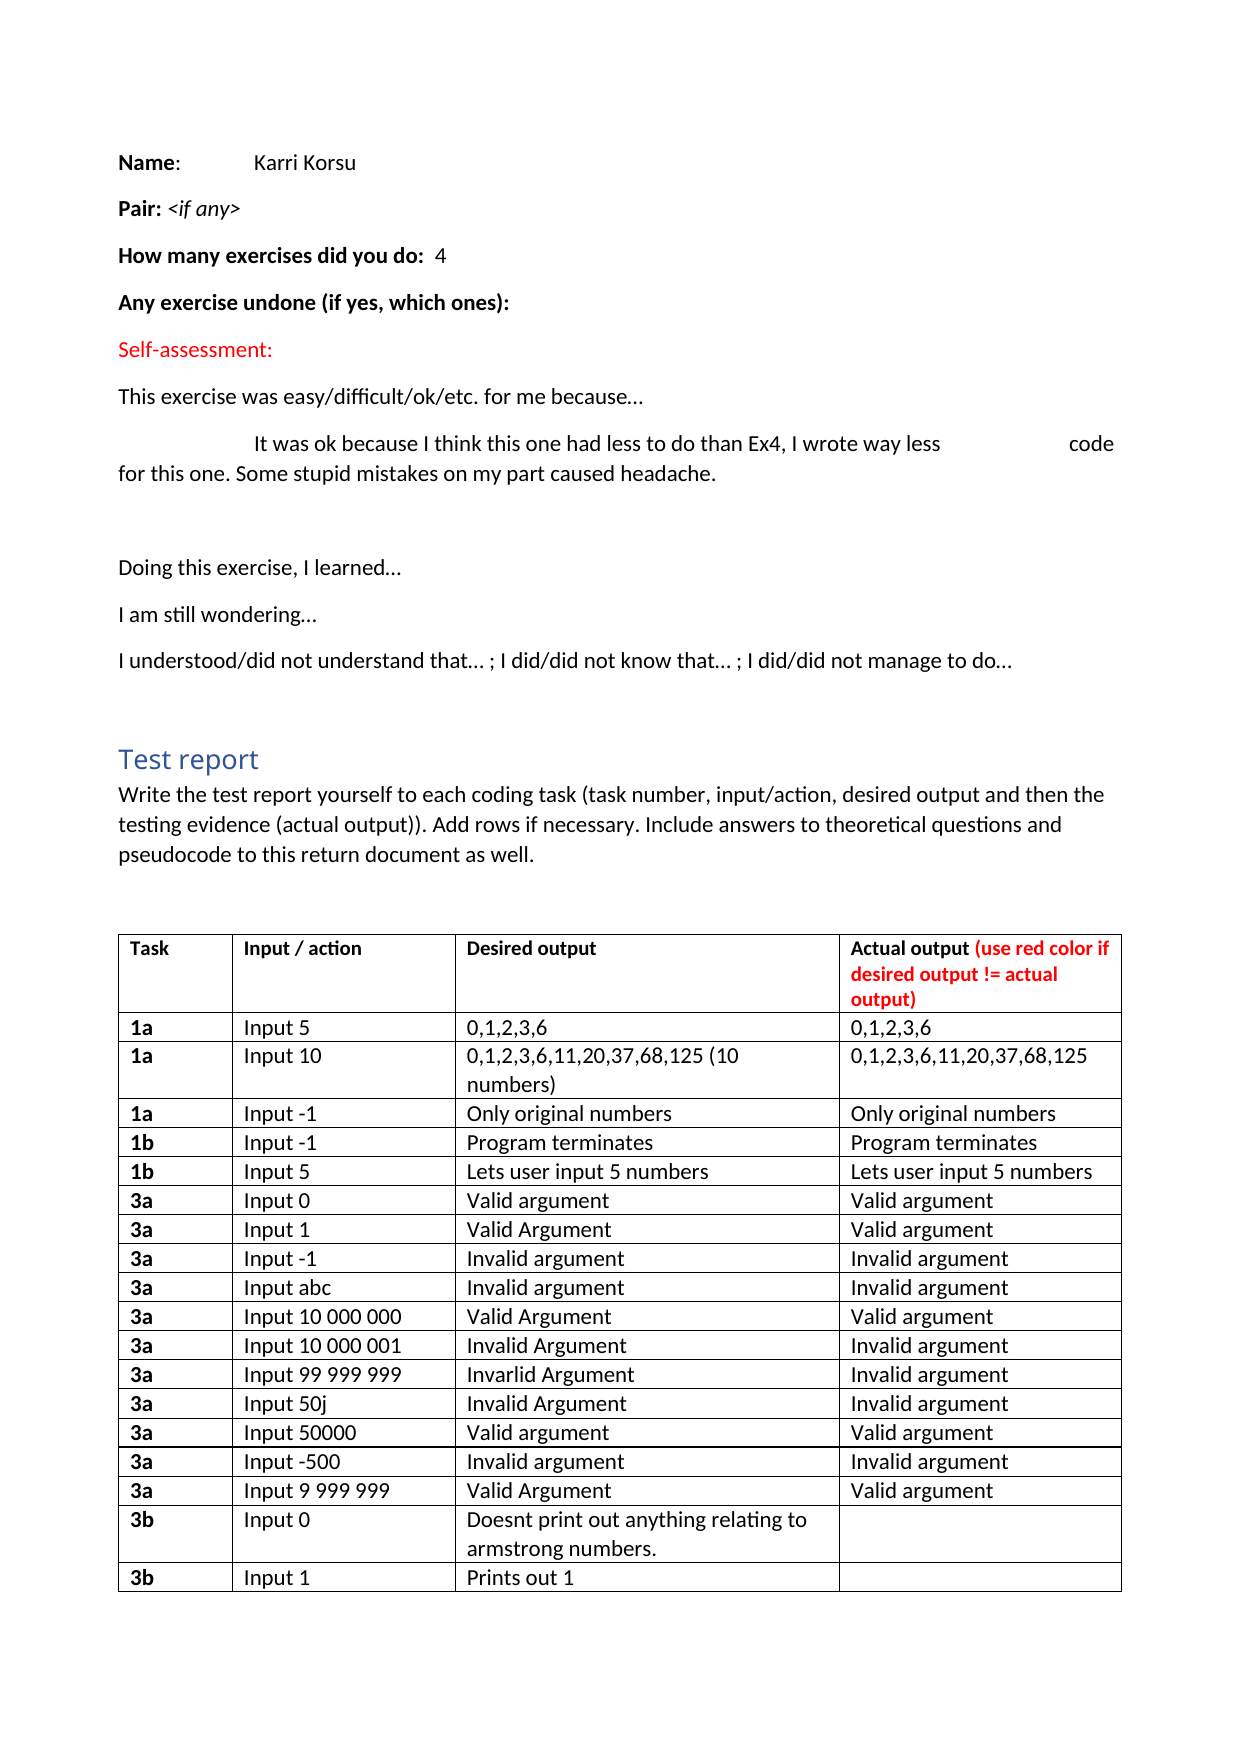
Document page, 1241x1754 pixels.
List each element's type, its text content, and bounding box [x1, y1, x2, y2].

table_cell 1b [119, 1157, 232, 1185]
text Pair: <if any> [118, 194, 1122, 222]
table_cell Input abc [233, 1273, 455, 1301]
table_cell 0,1,2,3,6 [456, 1013, 839, 1041]
text How many exercises did you do: 4 [118, 241, 1122, 269]
table_cell Input -500 [233, 1448, 455, 1476]
text It was ok because I think this one had less to do than Ex4, I wrote way less code for this one. Some stupid mistakes on my part caused headache. [118, 429, 1122, 487]
table_cell Invalid argument [840, 1448, 1121, 1476]
table_cell Invalid argument [840, 1331, 1121, 1359]
table_cell Input 10 000 001 [233, 1331, 455, 1359]
table_cell Valid argument [456, 1419, 839, 1446]
table_cell Lets user input 5 numbers [456, 1157, 839, 1185]
table_cell Invalid argument [456, 1244, 839, 1272]
table_cell 3b [119, 1506, 232, 1562]
table_cell 3a [119, 1419, 232, 1446]
table_cell 1a [119, 1042, 232, 1098]
table_cell Invalid argument [840, 1360, 1121, 1388]
table_cell Input 1 [233, 1563, 455, 1591]
table_cell Valid argument [840, 1477, 1121, 1504]
table_cell 1b [119, 1128, 232, 1156]
table_cell Input -1 [233, 1244, 455, 1272]
table_cell 3a [119, 1215, 232, 1243]
table_cell Input 50000 [233, 1419, 455, 1446]
table_cell 3a [119, 1389, 232, 1417]
table_cell Input 50j [233, 1389, 455, 1417]
table_cell Input 9 999 999 [233, 1477, 455, 1504]
table_cell 3a [119, 1477, 232, 1504]
text Self-assessment: [118, 335, 1122, 363]
table_cell [840, 1506, 1121, 1562]
table_cell Doesnt print out anything relating to armstrong numbers. [456, 1506, 839, 1562]
table_cell Valid argument [840, 1302, 1121, 1330]
table_header Actual output (use red color if desired output != actual output) [840, 935, 1121, 1012]
table_cell Valid argument [840, 1215, 1121, 1243]
table_cell Valid argument [456, 1186, 839, 1214]
table_cell Invalid Argument [456, 1331, 839, 1359]
table_cell 0,1,2,3,6 [840, 1013, 1121, 1041]
text Any exercise undone (if yes, which ones): [118, 288, 1122, 316]
table_cell Program terminates [840, 1128, 1121, 1156]
table_cell Input 0 [233, 1506, 455, 1562]
table_cell Invalid argument [840, 1389, 1121, 1417]
table_cell 1a [119, 1013, 232, 1041]
text Name: Karri Korsu [118, 148, 1122, 176]
table_cell Valid Argument [456, 1215, 839, 1243]
table_cell Input 5 [233, 1157, 455, 1185]
table_cell 1a [119, 1099, 232, 1127]
subtitle Test report [118, 740, 1122, 777]
table_cell Lets user input 5 numbers [840, 1157, 1121, 1185]
text Doing this exercise, I learned… [118, 553, 1122, 581]
table_cell Valid Argument [456, 1477, 839, 1504]
table_cell [840, 1563, 1121, 1591]
table_cell 3a [119, 1360, 232, 1388]
table_cell Input -1 [233, 1128, 455, 1156]
table_cell Only original numbers [840, 1099, 1121, 1127]
table_cell Input 99 999 999 [233, 1360, 455, 1388]
table_cell Only original numbers [456, 1099, 839, 1127]
table_cell Invalid argument [456, 1448, 839, 1476]
table_cell Input 1 [233, 1215, 455, 1243]
table_cell Input 10 [233, 1042, 455, 1098]
table_cell 3a [119, 1331, 232, 1359]
table_cell Invarlid Argument [456, 1360, 839, 1388]
table_cell Program terminates [456, 1128, 839, 1156]
text Write the test report yourself to each coding task (task number, input/action, desired output and then the testing evidence (actual output)). Add rows if necessary. Include answers to theoretical questions and pseudocode to this return document as well. [118, 780, 1122, 868]
table_cell Valid argument [840, 1419, 1121, 1446]
table_cell 3b [119, 1563, 232, 1591]
table_cell Invalid Argument [456, 1389, 839, 1417]
text I am still wondering… [118, 600, 1122, 628]
table_cell Input 5 [233, 1013, 455, 1041]
table_cell Valid argument [840, 1186, 1121, 1214]
table_cell 3a [119, 1448, 232, 1476]
table_header Task [119, 935, 232, 1012]
table_cell Invalid argument [840, 1244, 1121, 1272]
table_cell Invalid argument [840, 1273, 1121, 1301]
table_cell Input 0 [233, 1186, 455, 1214]
table_cell 3a [119, 1186, 232, 1214]
table_cell 3a [119, 1244, 232, 1272]
table_header Input / action [233, 935, 455, 1012]
table_header Desired output [456, 935, 839, 1012]
text This exercise was easy/difficult/ok/etc. for me because… [118, 382, 1122, 410]
table_cell Input -1 [233, 1099, 455, 1127]
table_cell Prints out 1 [456, 1563, 839, 1591]
text I understood/did not understand that… ; I did/did not know that… ; I did/did not manage to do… [118, 647, 1122, 674]
table_cell 3a [119, 1302, 232, 1330]
table_cell 3a [119, 1273, 232, 1301]
table_cell Input 10 000 000 [233, 1302, 455, 1330]
table_cell 0,1,2,3,6,11,20,37,68,125 [840, 1042, 1121, 1098]
table_cell 0,1,2,3,6,11,20,37,68,125 (10 numbers) [456, 1042, 839, 1098]
table_cell Valid Argument [456, 1302, 839, 1330]
table_cell Invalid argument [456, 1273, 839, 1301]
